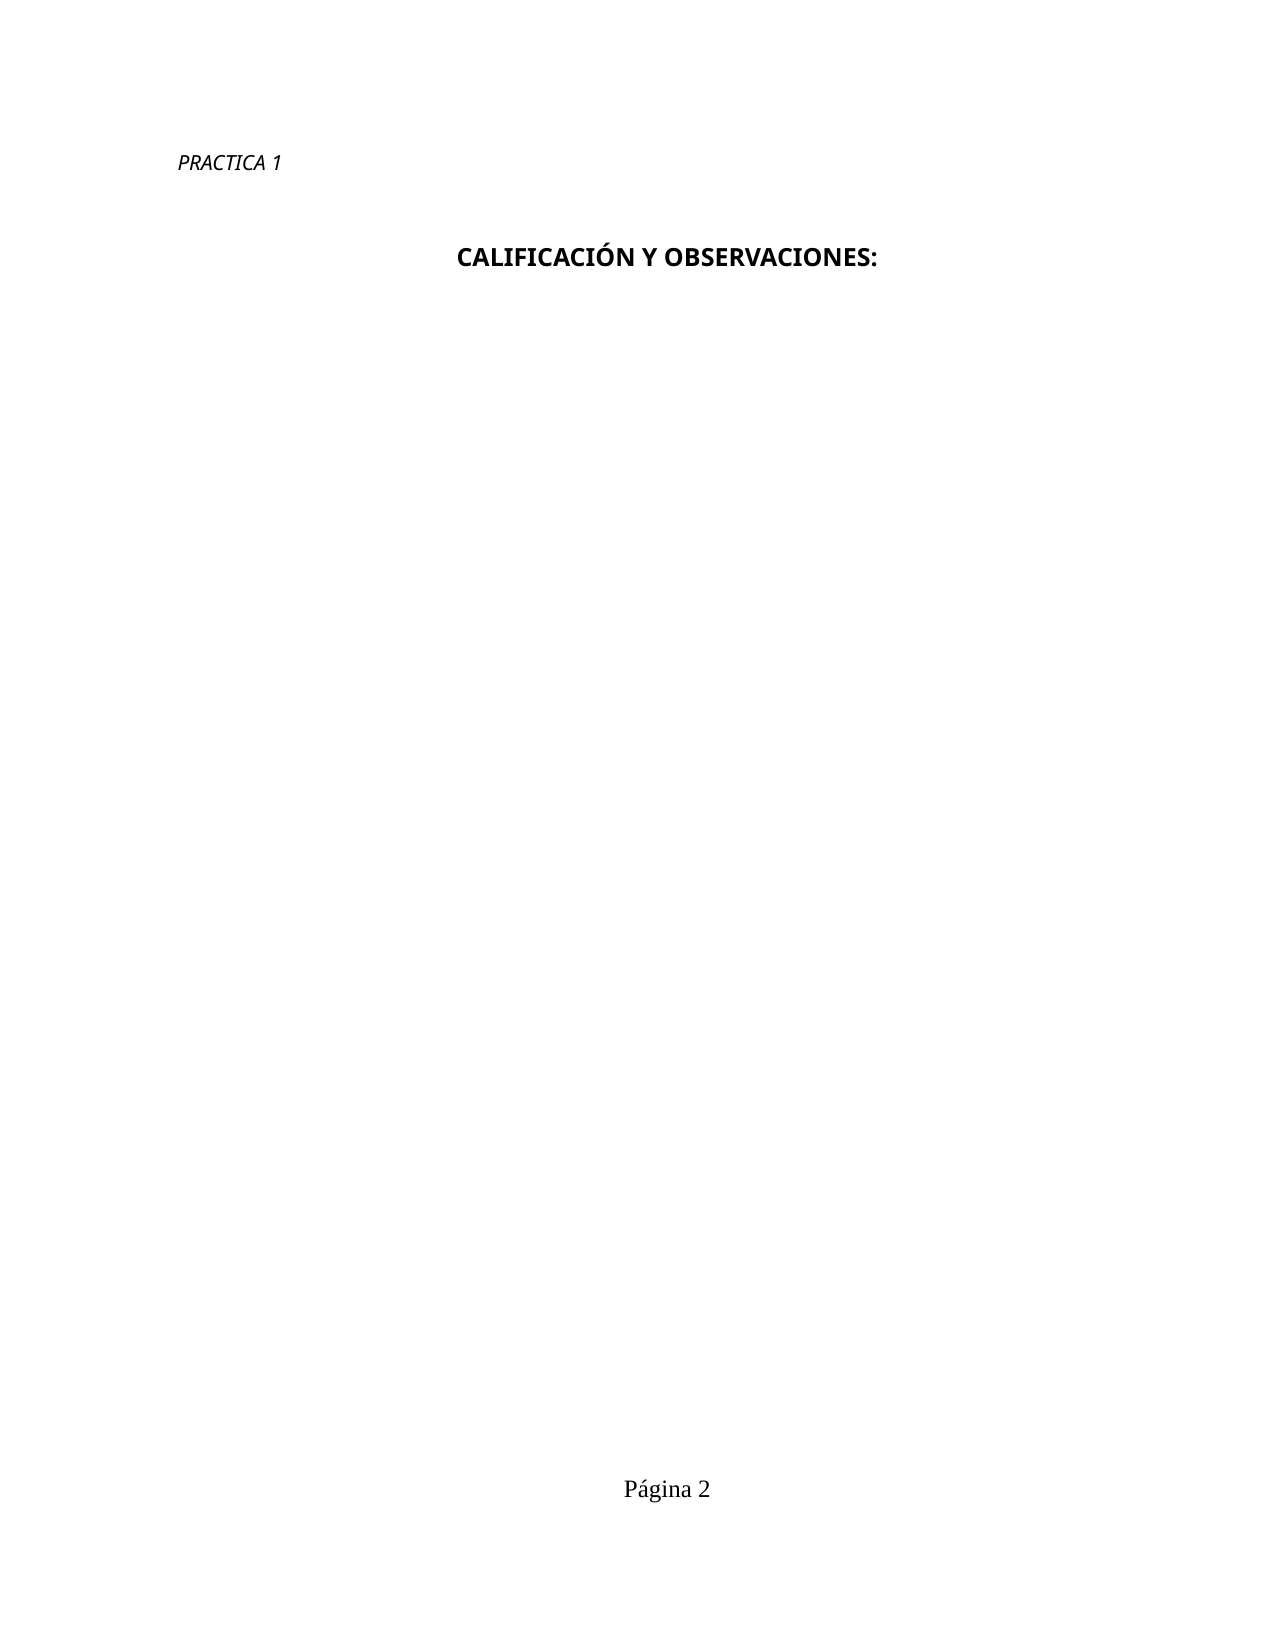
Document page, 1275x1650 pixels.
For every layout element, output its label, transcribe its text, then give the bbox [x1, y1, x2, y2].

text CALIFICACIÓN Y OBSERVACIONES: [177, 206, 1157, 274]
